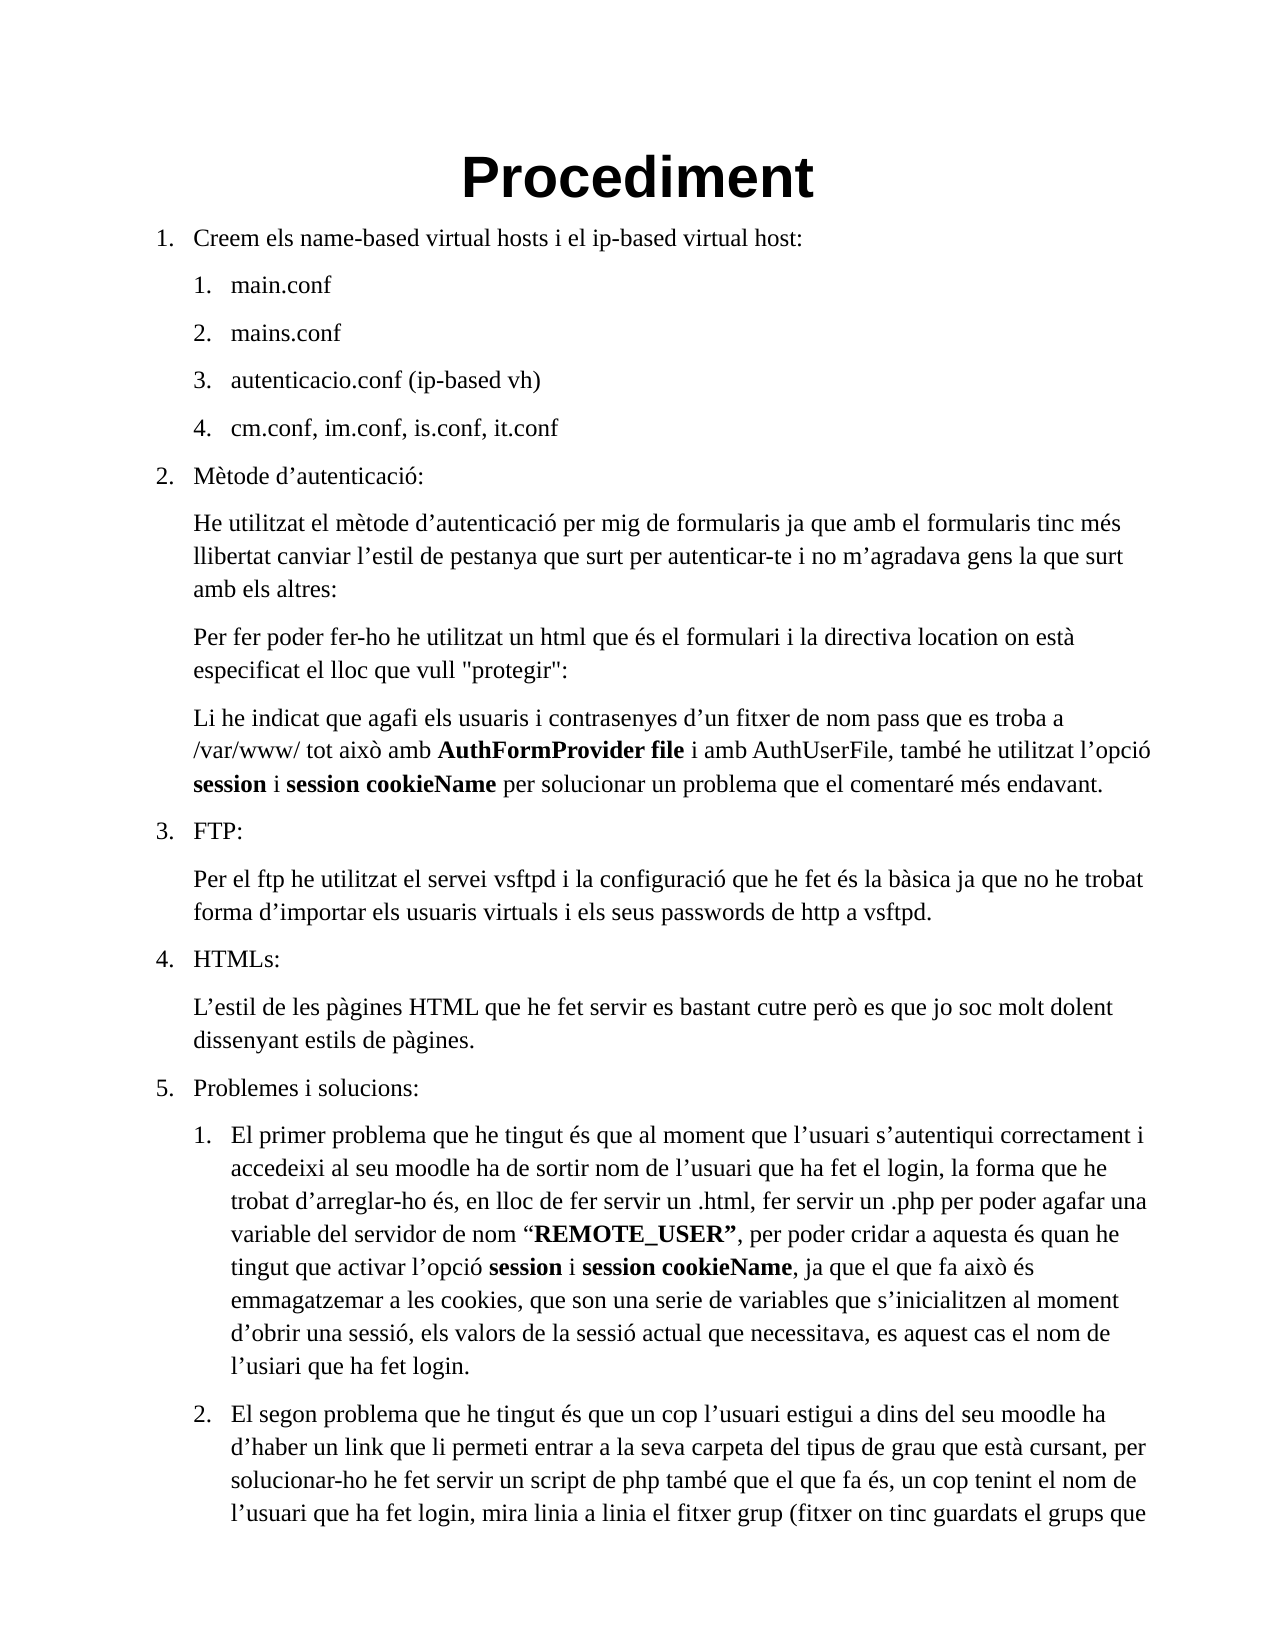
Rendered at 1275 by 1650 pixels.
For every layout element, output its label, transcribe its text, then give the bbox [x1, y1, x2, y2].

list El primer problema que he tingut és que al moment que l’usuari s’autentiqui correctament i accedeixi al seu moodle ha de sortir nom de l’usuari que ha fet el login, la forma que he trobat d’arreglar-ho és, en lloc de fer servir un .html, fer servir un .php per poder agafar una variable del servidor de nom “REMOTE_USER”, per poder cridar a aquesta és quan he tingut que activar l’opció session i session cookieName, ja que el que fa això és emmagatzemar a les cookies, que son una serie de variables que s’inicialitzen al moment d’obrir una sessió, els valors de la sessió actual que necessitava, es aquest cas el nom de l’usiari que ha fet login. [193, 1120, 1157, 1380]
list Problemes i solucions: [156, 1073, 1157, 1101]
list Per fer poder fer-ho he utilitzat un html que és el formulari i la directiva location on està especificat el lloc que vull "protegir": [156, 622, 1157, 684]
list autenticacio.conf (ip-based vh) [193, 366, 1157, 394]
list Mètode d’autenticació: [156, 461, 1157, 489]
list El segon problema que he tingut és que un cop l’usuari estigui a dins del seu moodle ha d’haber un link que li permeti entrar a la seva carpeta del tipus de grau que està cursant, per solucionar-ho he fet servir un script de php també que el que fa és, un cop tenint el nom de l’usuari que ha fet login, mira linia a linia el fitxer grup (fitxer on tinc guardats el grups que [193, 1399, 1157, 1527]
list mains.conf [193, 318, 1157, 347]
list main.conf [193, 270, 1157, 299]
list L’estil de les pàgines HTML que he fet servir es bastant cutre però es que jo soc molt dolent dissenyant estils de pàgines. [156, 992, 1157, 1054]
title Procediment [118, 143, 1157, 210]
list cm.conf, im.conf, is.conf, it.conf [193, 413, 1157, 442]
list HTMLs: [156, 944, 1157, 973]
list Creem els name-based virtual hosts i el ip-based virtual host: [156, 223, 1157, 251]
list Per el ftp he utilitzat el servei vsftpd i la configuració que he fet és la bàsica ja que no he trobat forma d’importar els usuaris virtuals i els seus passwords de http a vsftpd. [156, 864, 1157, 926]
list FTP: [156, 816, 1157, 845]
list He utilitzat el mètode d’autenticació per mig de formularis ja que amb el formularis tinc més llibertat canviar l’estil de pestanya que surt per autenticar-te i no m’agradava gens la que surt amb els altres: [156, 508, 1157, 603]
list Li he indicat que agafi els usuaris i contrasenyes d’un fitxer de nom pass que es troba a /var/www/ tot això amb AuthFormProvider file i amb AuthUserFile, també he utilitzat l’opció session i session cookieName per solucionar un problema que el comentaré més endavant. [156, 703, 1157, 797]
